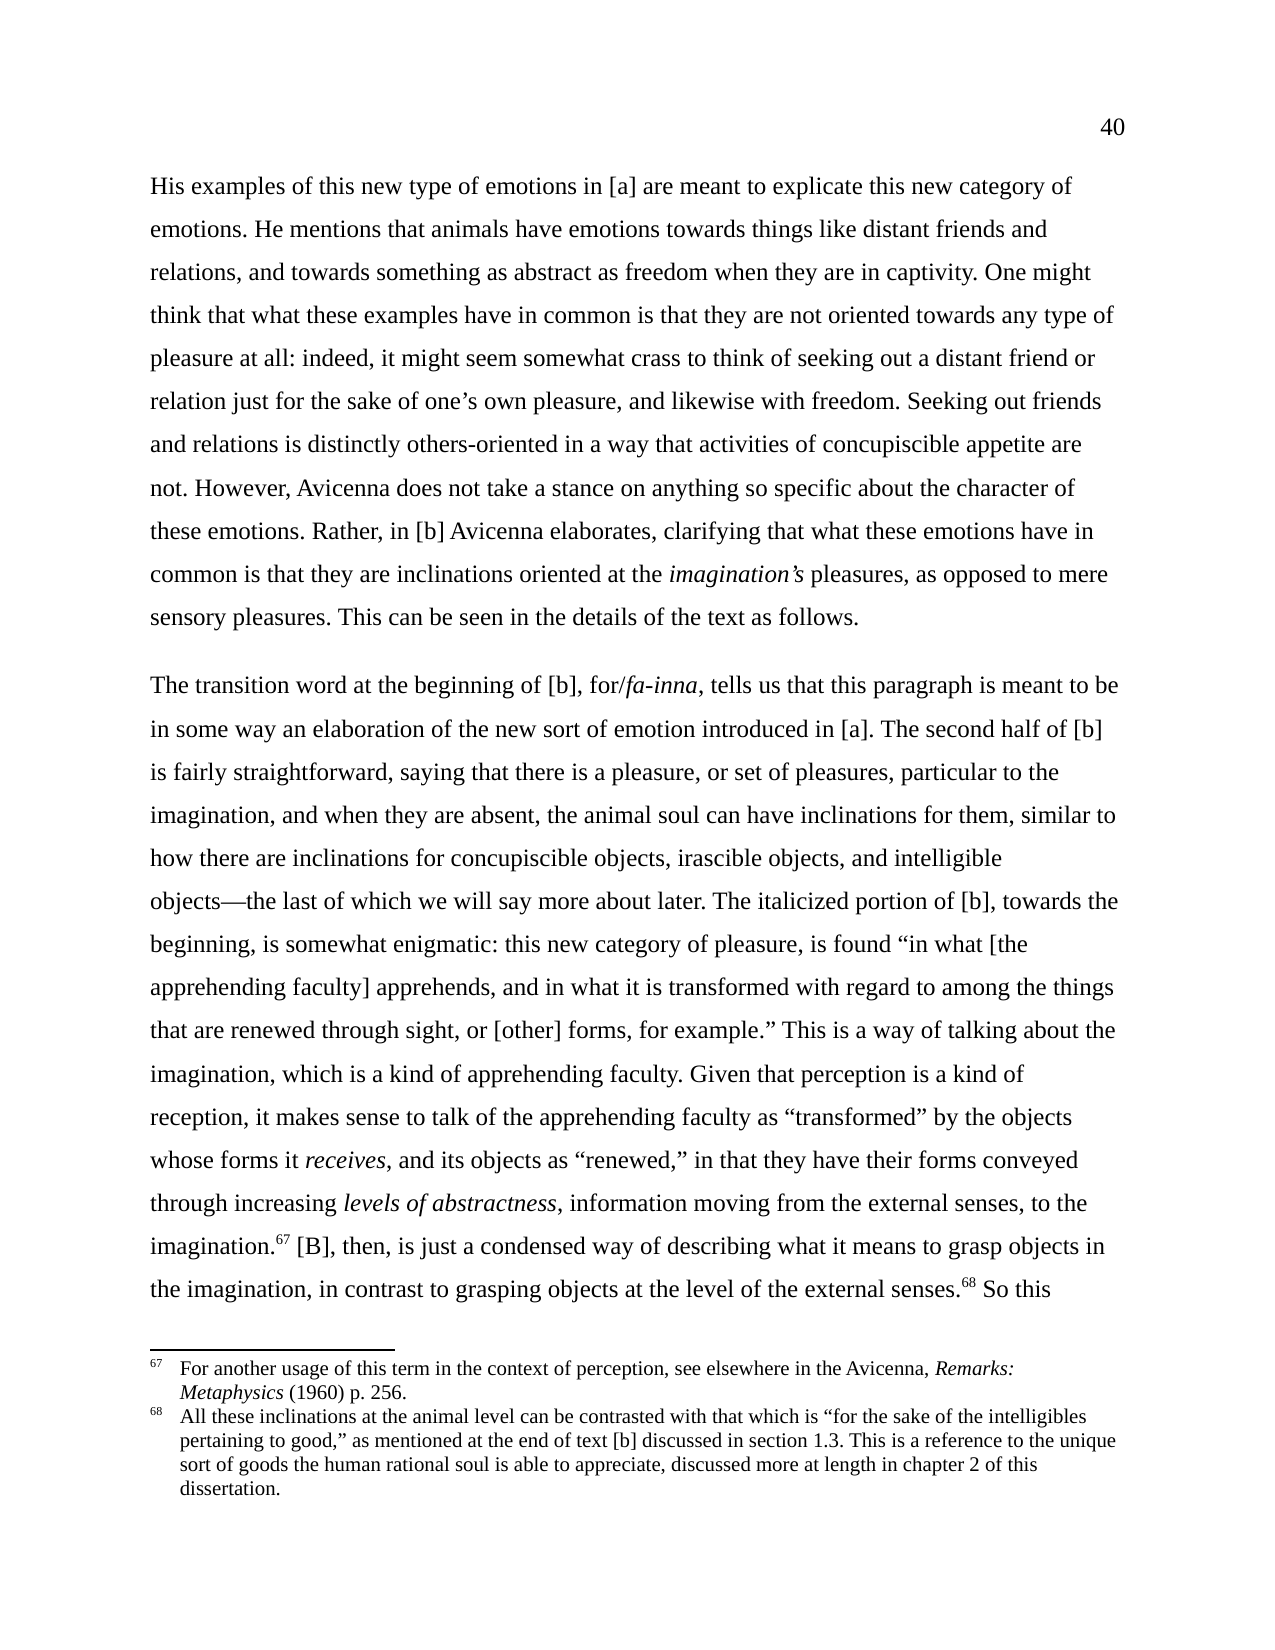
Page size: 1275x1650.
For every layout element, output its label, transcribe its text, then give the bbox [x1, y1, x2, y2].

text His examples of this new type of emotions in [a] are meant to explicate this new category of emotions. He mentions that animals have emotions towards things like distant friends and relations, and towards something as abstract as freedom when they are in captivity. One might think that what these examples have in common is that they are not oriented towards any type of pleasure at all: indeed, it might seem somewhat crass to think of seeking out a distant friend or relation just for the sake of one’s own pleasure, and likewise with freedom. Seeking out friends and relations is distinctly others-oriented in a way that activities of concupiscible appetite are not. However, Avicenna does not take a stance on anything so specific about the character of these emotions. Rather, in [b] Avicenna elaborates, clarifying that what these emotions have in common is that they are inclinations oriented at the imagination’s pleasures, as opposed to mere sensory pleasures. This can be seen in the details of the text as follows. [150, 171, 1125, 631]
text The transition word at the beginning of [b], for/fa-inna, tells us that this paragraph is meant to be in some way an elaboration of the new sort of emotion introduced in [a]. The second half of [b] is fairly straightforward, saying that there is a pleasure, or set of pleasures, particular to the imagination, and when they are absent, the animal soul can have inclinations for them, similar to how there are inclinations for concupiscible objects, irascible objects, and intelligible objects―the last of which we will say more about later. The italicized portion of [b], towards the beginning, is somewhat enigmatic: this new category of pleasure, is found “in what [the apprehending faculty] apprehends, and in what it is transformed with regard to among the things that are renewed through sight, or [other] forms, for example.” This is a way of talking about the imagination, which is a kind of apprehending faculty. Given that perception is a kind of reception, it makes sense to talk of the apprehending faculty as “transformed” by the objects whose forms it receives, and its objects as “renewed,” in that they have their forms conveyed through increasing levels of abstractness, information moving from the external senses, to the imagination. [B], then, is just a condensed way of describing what it means to grasp objects in the imagination, in contrast to grasping objects at the level of the external senses. So this category of emotion introduced in [a] has as its object a kind of pleasure that is available to the imagination, but not the external senses. [150, 671, 1125, 1303]
text All these inclinations at the animal level can be contrasted with that which is “for the sake of the intelligibles pertaining to good,” as mentioned at the end of text [b] discussed in section 1.3. This is a reference to the unique sort of goods the human rational soul is able to appreciate, discussed more at length in chapter 2 of this dissertation. [150, 1404, 1125, 1500]
text For another usage of this term in the context of perception, see elsewhere in the Avicenna, Remarks: Metaphysics (1960) p. 256. [150, 1356, 1125, 1404]
